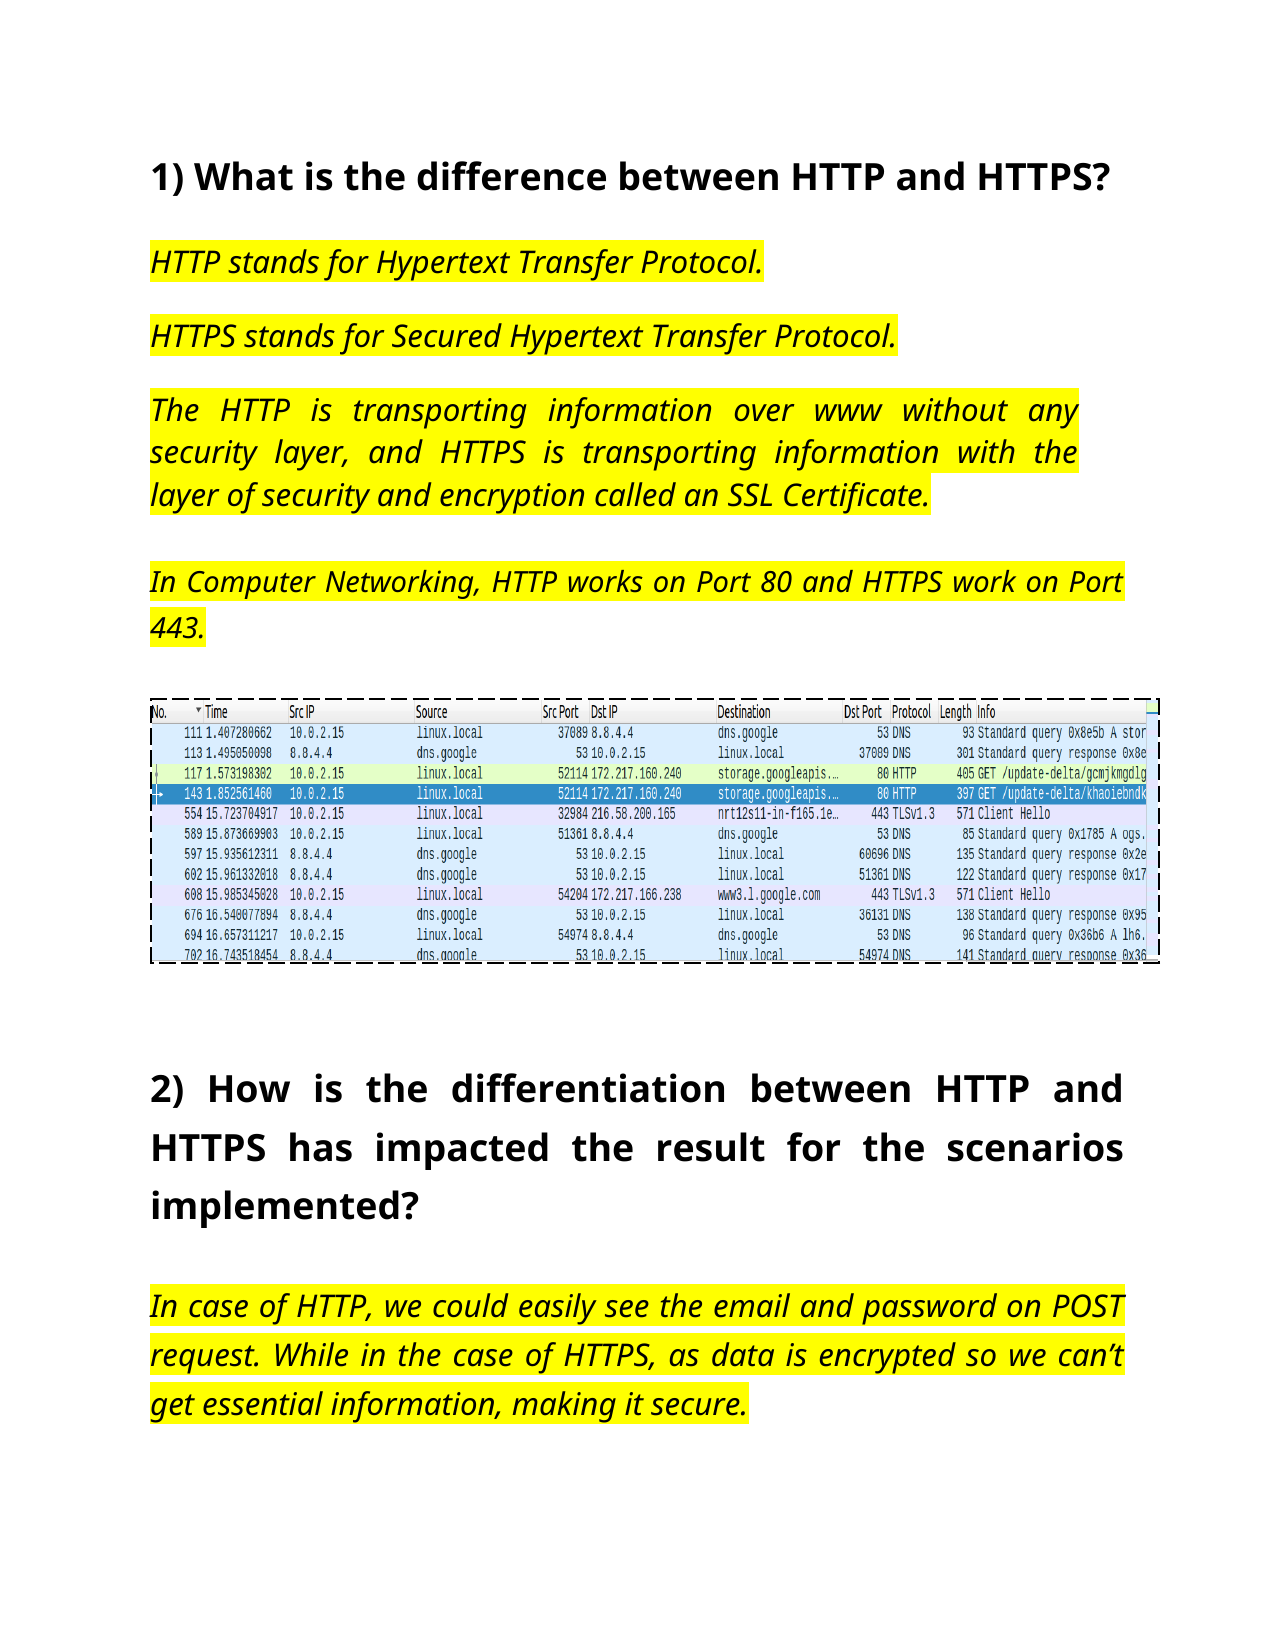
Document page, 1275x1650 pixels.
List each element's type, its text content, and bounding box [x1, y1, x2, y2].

text HTTP stands for Hypertext Transfer Protocol. [150, 240, 1079, 282]
list 1) What is the difference between HTTP and HTTPS? [150, 150, 1125, 201]
text The HTTP is transporting information over www without any security layer, and HTTPS is transporting information with the layer of security and encryption called an SSL Certificate. [150, 388, 1079, 530]
text HTTPS stands for Secured Hypertext Transfer Protocol. [150, 314, 1079, 356]
picture [152, 700, 1158, 962]
text In case of HTTP, we could easily see the email and password on POST request. While in the case of HTTPS, as data is encrypted so we can’t get essential information, making it secure. [150, 1284, 1125, 1424]
list 2) How is the differentiation between HTTP and HTTPS has impacted the result for the scenarios implemented? [150, 1062, 1125, 1231]
text In Computer Networking, HTTP works on Port 80 and HTTPS work on Port 443. [150, 561, 1125, 647]
